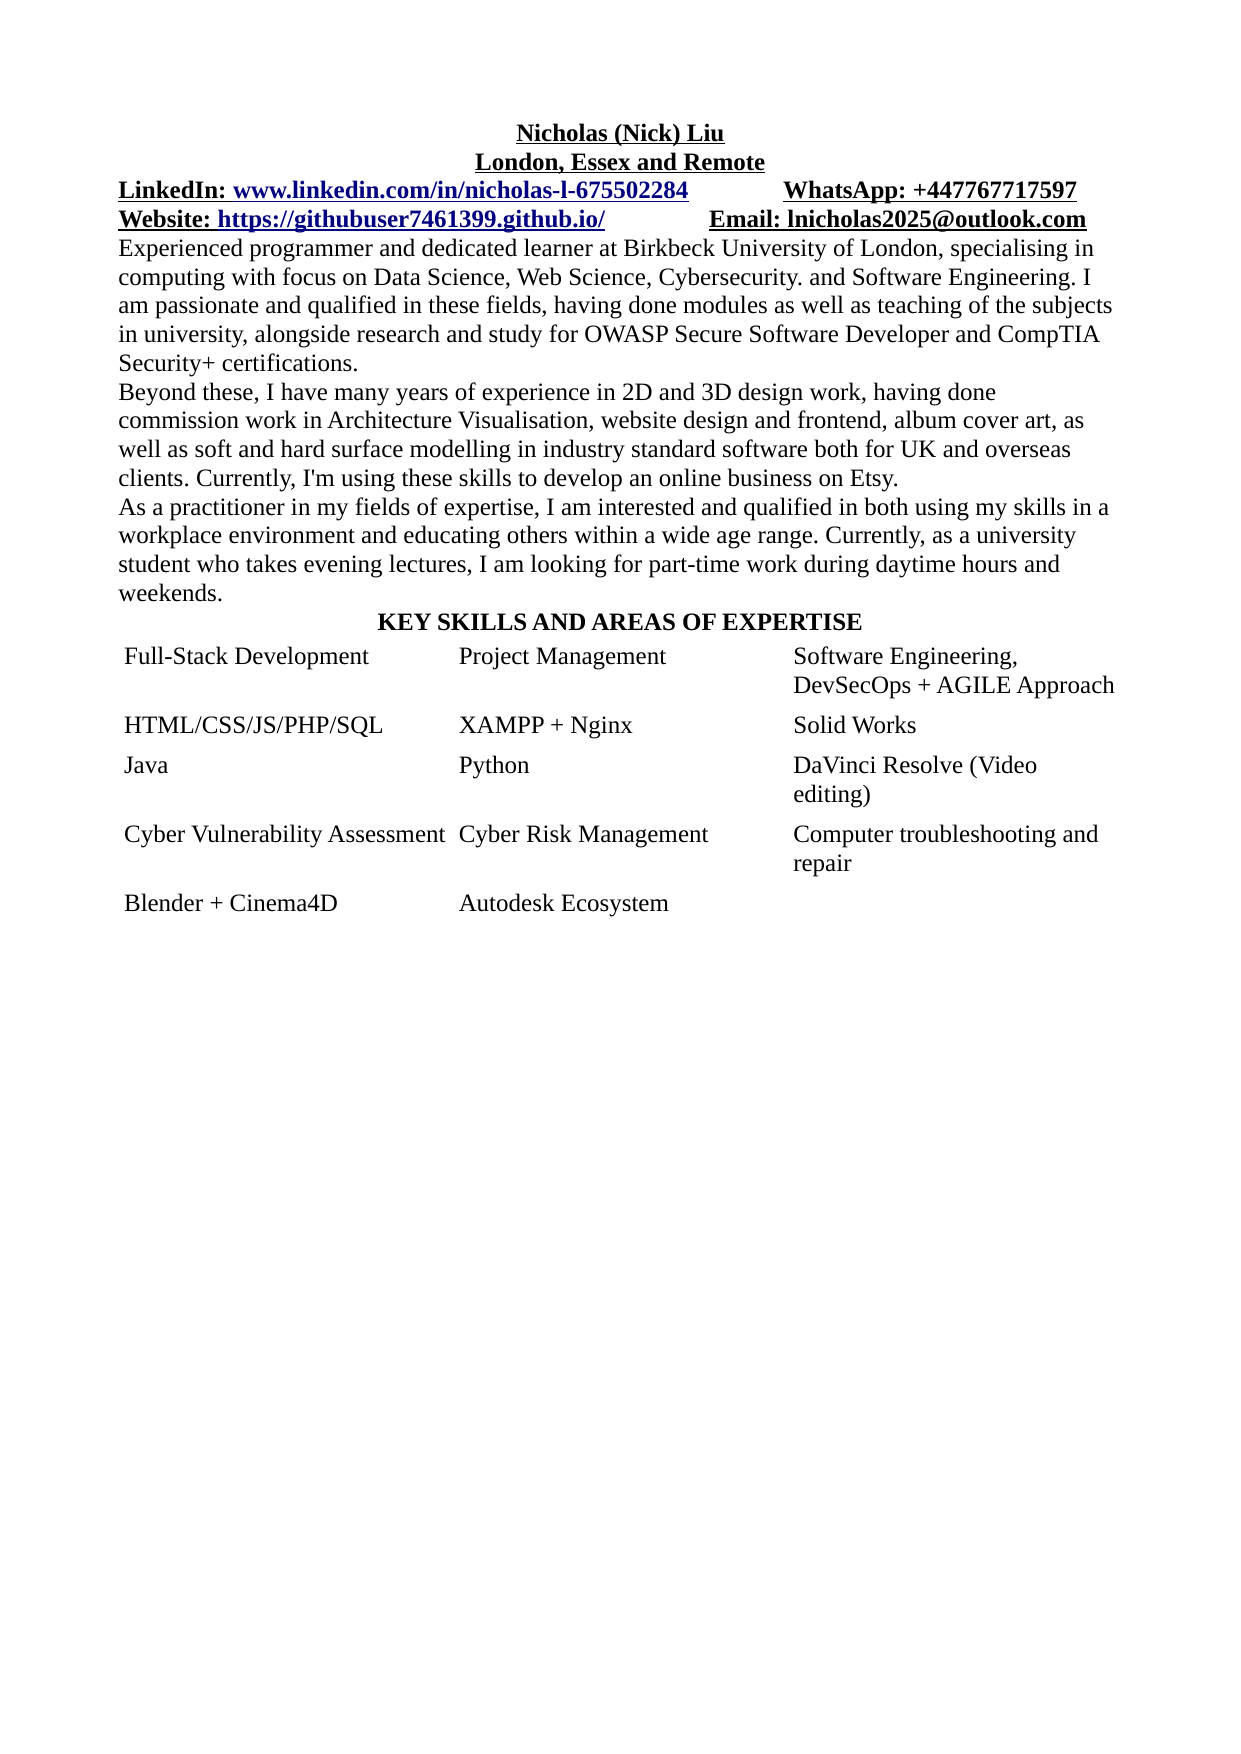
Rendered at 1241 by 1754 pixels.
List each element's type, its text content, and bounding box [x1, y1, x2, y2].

text clients. Currently, I'm using these skills to develop an online business on Etsy. [118, 463, 1122, 492]
text Beyond these, I have many years of experience in 2D and 3D design work, having done [118, 377, 1122, 406]
table_cell Cyber Vulnerability Assessment [118, 814, 453, 883]
table_header Project Management [453, 636, 787, 704]
text Security+ certifications. [118, 348, 1122, 377]
table_cell Solid Works [788, 705, 1122, 745]
table_header Full-Stack Development [118, 636, 453, 704]
table_cell Python [453, 745, 787, 814]
text weekends. [118, 578, 1122, 607]
text Website: https://githubuser7461399.github.io/ Email: lnicholas2025@outlook.com [118, 204, 1122, 233]
text As a practitioner in my fields of expertise, I am interested and qualified in both using my skills in a [118, 492, 1122, 521]
text commission work in Architecture Visualisation, website design and frontend, album cover art, as [118, 406, 1122, 434]
text well as soft and hard surface modelling in industry standard software both for UK and overseas [118, 434, 1122, 463]
table_cell [788, 883, 1122, 923]
table_cell Blender + Cinema4D [118, 883, 453, 923]
text in university, alongside research and study for OWASP Secure Software Developer and CompTIA [118, 319, 1122, 348]
table_cell Java [118, 745, 453, 814]
table_header Software Engineering, DevSecOps + AGILE Approach [788, 636, 1122, 704]
text Nicholas (Nick) Liu [118, 118, 1122, 147]
text London, Essex and Remote [118, 147, 1122, 176]
table_cell Autodesk Ecosystem [453, 883, 787, 923]
text Experienced programmer and dedicated learner at Birkbeck University of London, specialising in [118, 233, 1122, 262]
table_cell HTML/CSS/JS/PHP/SQL [118, 705, 453, 745]
table_cell DaVinci Resolve (Video editing) [788, 745, 1122, 814]
text workplace environment and educating others within a wide age range. Currently, as a university [118, 521, 1122, 549]
text student who takes evening lectures, I am looking for part-time work during daytime hours and [118, 549, 1122, 578]
text computing with focus on Data Science, Web Science, Cybersecurity. and Software Engineering. I [118, 262, 1122, 291]
text KEY SKILLS AND AREAS OF EXPERTISE [118, 607, 1122, 636]
text am passionate and qualified in these fields, having done modules as well as teaching of the subjects [118, 291, 1122, 319]
table_cell XAMPP + Nginx [453, 705, 787, 745]
table_cell Computer troubleshooting and repair [788, 814, 1122, 883]
text LinkedIn: www.linkedin.com/in/nicholas-l-675502284 WhatsApp: +447767717597 [118, 176, 1122, 204]
table_cell Cyber Risk Management [453, 814, 787, 883]
